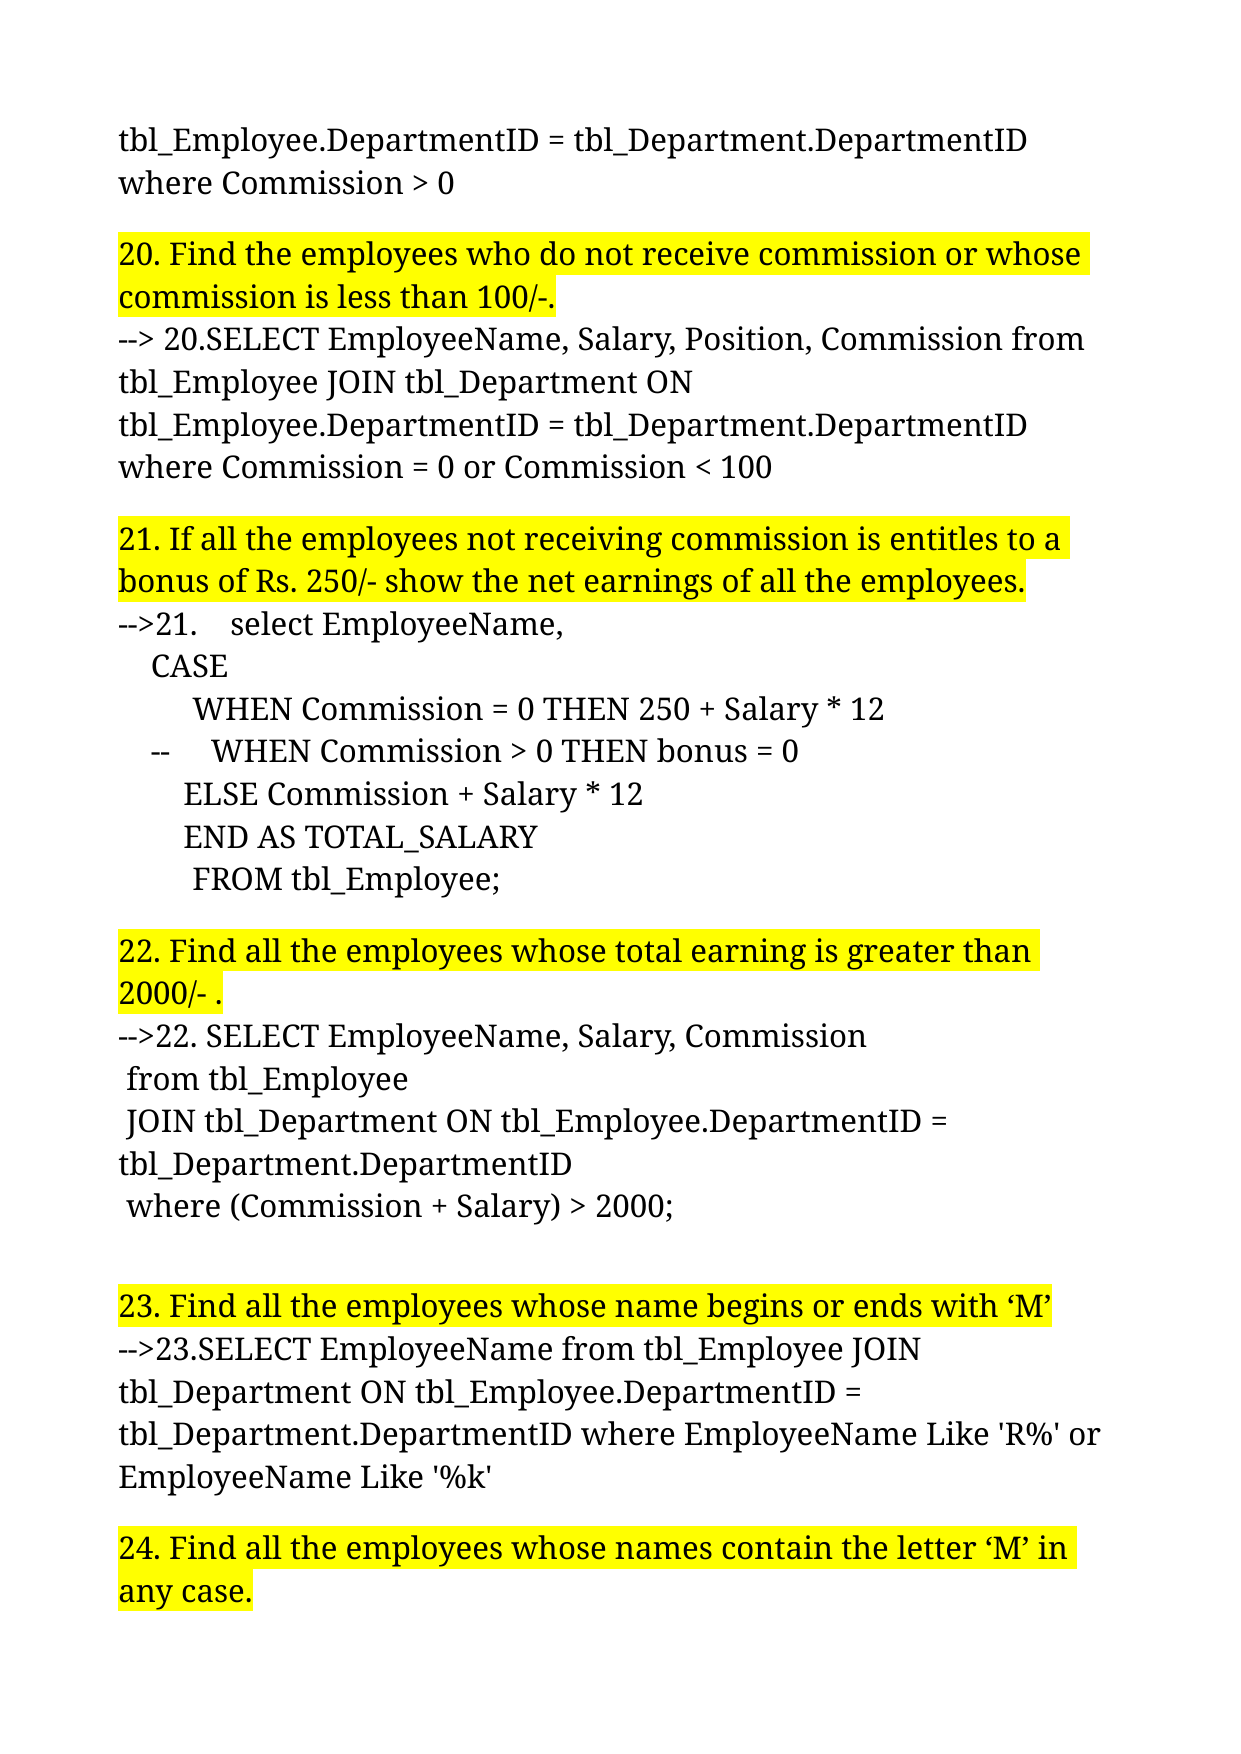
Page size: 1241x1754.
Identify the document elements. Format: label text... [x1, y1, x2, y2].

text JOIN tbl_Department ON tbl_Employee.DepartmentID = tbl_Department.DepartmentID [118, 1099, 1122, 1184]
text -->22. SELECT EmployeeName, Salary, Commission [118, 1014, 1122, 1056]
text CASE [118, 644, 1122, 687]
text 21. If all the employees not receiving commission is entitles to a bonus of Rs. 250/- show the net earnings of all the employees. [118, 516, 1122, 602]
text 22. Find all the employees whose total earning is greater than 2000/- . [118, 929, 1122, 1014]
text WHEN Commission = 0 THEN 250 + Salary * 12 [118, 687, 1122, 729]
text -- WHEN Commission > 0 THEN bonus = 0 [118, 729, 1122, 772]
text -->21. select EmployeeName, [118, 602, 1122, 644]
text --> 20.SELECT EmployeeName, Salary, Position, Commission from tbl_Employee JOIN tbl_Department ON tbl_Employee.DepartmentID = tbl_Department.DepartmentID where Commission = 0 or Commission < 100 [118, 317, 1122, 488]
text 24. Find all the employees whose names contain the letter ‘M’ in any case. [118, 1526, 1122, 1611]
text -->23.SELECT EmployeeName from tbl_Employee JOIN tbl_Department ON tbl_Employee.DepartmentID = tbl_Department.DepartmentID where EmployeeName Like 'R%' or EmployeeName Like '%k' [118, 1327, 1122, 1497]
text ELSE Commission + Salary * 12 [118, 772, 1122, 815]
text from tbl_Employee [118, 1056, 1122, 1099]
text END AS TOTAL_SALARY [118, 815, 1122, 857]
text where (Commission + Salary) > 2000; [118, 1184, 1122, 1227]
text tbl_Employee.DepartmentID = tbl_Department.DepartmentID where Commission > 0 [118, 118, 1122, 203]
text 23. Find all the employees whose name begins or ends with ‘M’ [118, 1284, 1122, 1327]
text FROM tbl_Employee; [118, 857, 1122, 900]
text 20. Find the employees who do not receive commission or whose commission is less than 100/-. [118, 232, 1122, 317]
